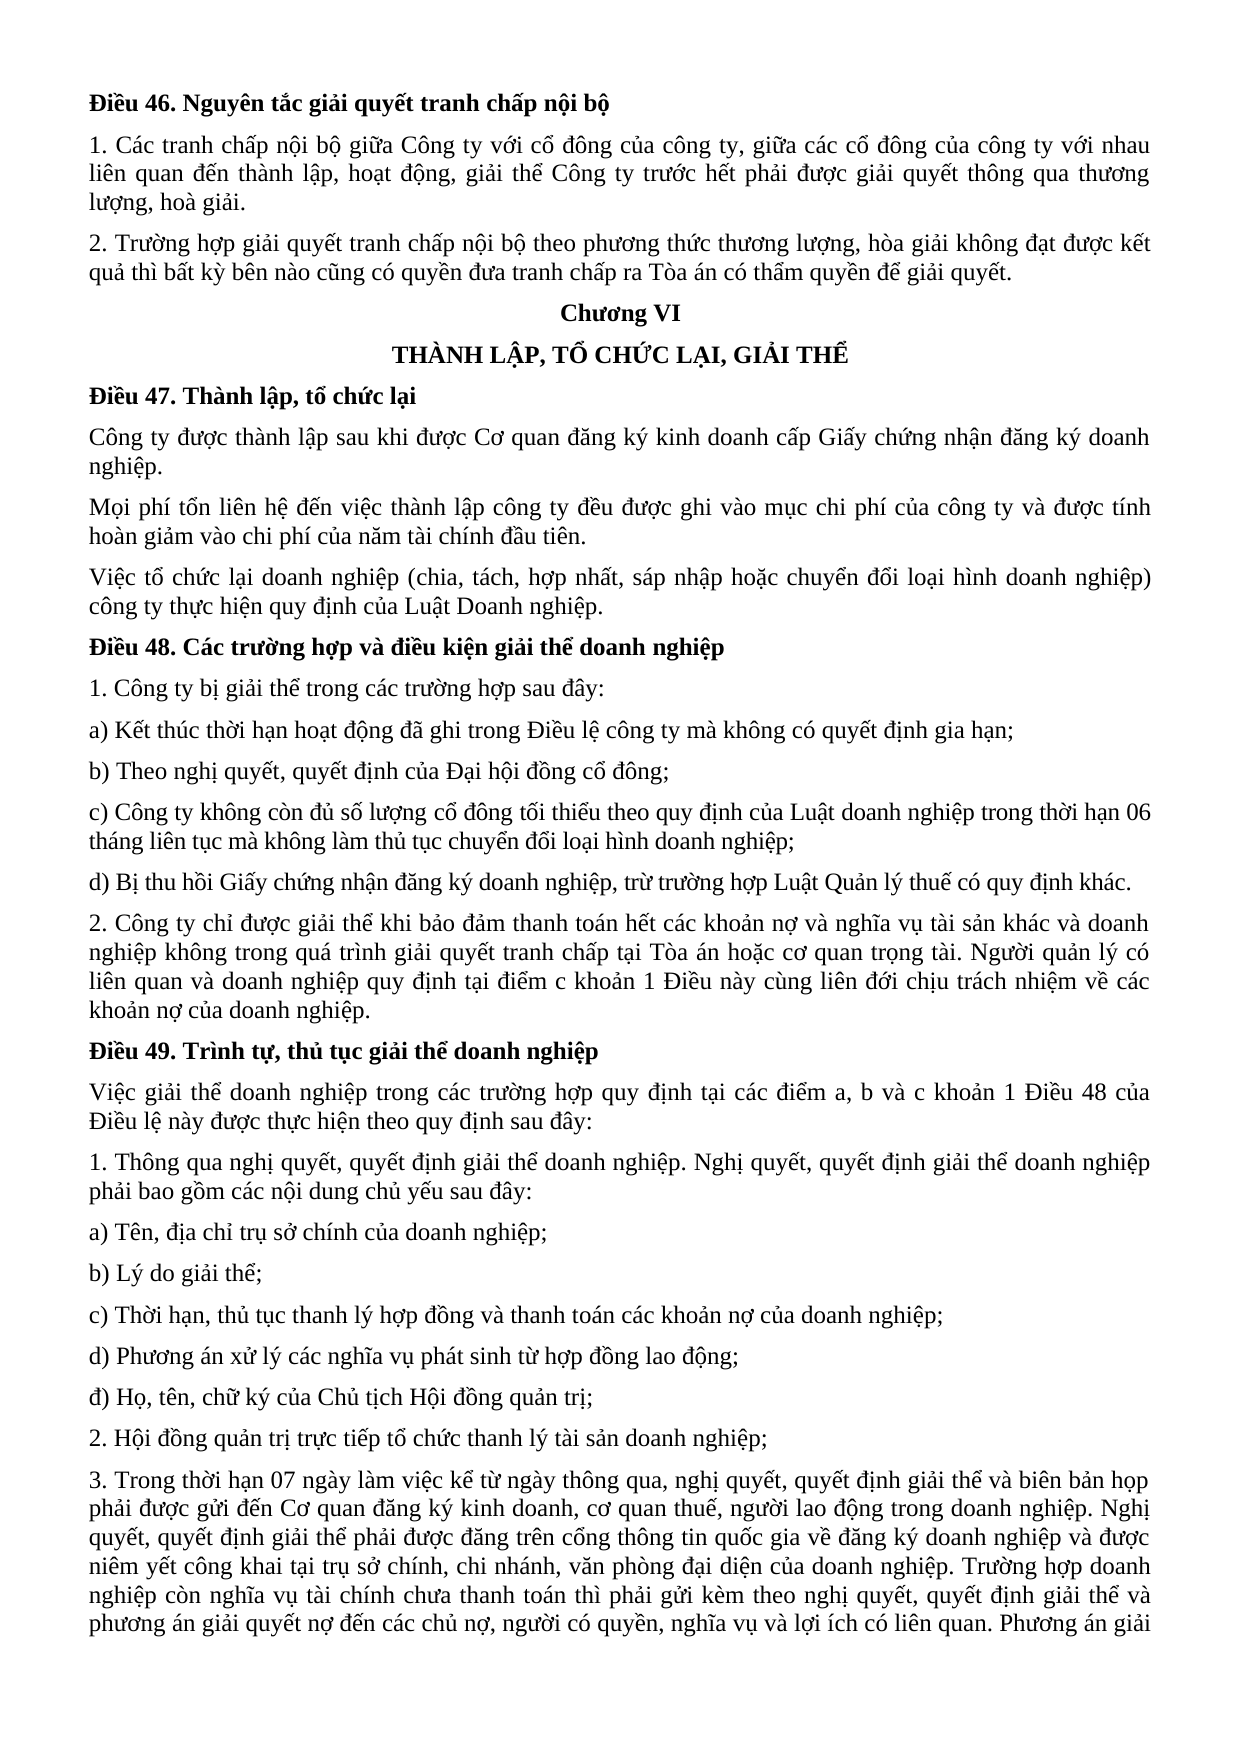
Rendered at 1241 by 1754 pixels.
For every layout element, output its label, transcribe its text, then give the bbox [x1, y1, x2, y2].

text 1. Thông qua nghị quyết, quyết định giải thể doanh nghiệp. Nghị quyết, quyết định giải thể doanh nghiệp phải bao gồm các nội dung chủ yếu sau đây: [89, 1147, 1152, 1205]
text 3. Trong thời hạn 07 ngày làm việc kể từ ngày thông qua, nghị quyết, quyết định giải thể và biên bản họp phải được gửi đến Cơ quan đăng ký kinh doanh, cơ quan thuế, người lao động trong doanh nghiệp. Nghị quyết, quyết định giải thể phải được đăng trên cổng thông tin quốc gia về đăng ký doanh nghiệp và được niêm yết công khai tại trụ sở chính, chi nhánh, văn phòng đại diện của doanh nghiệp. Trường hợp doanh nghiệp còn nghĩa vụ tài chính chưa thanh toán thì phải gửi kèm theo nghị quyết, quyết định giải thể và phương án giải quyết nợ đến các chủ nợ, người có quyền, nghĩa vụ và lợi ích có liên quan. Phương án giải [89, 1465, 1152, 1637]
text Việc tổ chức lại doanh nghiệp (chia, tách, hợp nhất, sáp nhập hoặc chuyển đổi loại hình doanh nghiệp) công ty thực hiện quy định của Luật Doanh nghiệp. [89, 562, 1152, 620]
text 2. Công ty chỉ được giải thể khi bảo đảm thanh toán hết các khoản nợ và nghĩa vụ tài sản khác và doanh nghiệp không trong quá trình giải quyết tranh chấp tại Tòa án hoặc cơ quan trọng tài. Người quản lý có liên quan và doanh nghiệp quy định tại điểm c khoản 1 Điều này cùng liên đới chịu trách nhiệm về các khoản nợ của doanh nghiệp. [89, 908, 1152, 1023]
text a) Kết thúc thời hạn hoạt động đã ghi trong Điều lệ công ty mà không có quyết định gia hạn; [89, 715, 1152, 743]
text c) Công ty không còn đủ số lượng cổ đông tối thiểu theo quy định của Luật doanh nghiệp trong thời hạn 06 tháng liên tục mà không làm thủ tục chuyển đổi loại hình doanh nghiệp; [89, 797, 1152, 855]
text đ) Họ, tên, chữ ký của Chủ tịch Hội đồng quản trị; [89, 1382, 1152, 1411]
text Công ty được thành lập sau khi được Cơ quan đăng ký kinh doanh cấp Giấy chứng nhận đăng ký doanh nghiệp. [89, 422, 1152, 480]
text c) Thời hạn, thủ tục thanh lý hợp đồng và thanh toán các khoản nợ của doanh nghiệp; [89, 1300, 1152, 1328]
subtitle Chương VI [89, 298, 1152, 327]
text b) Lý do giải thể; [89, 1258, 1152, 1287]
subtitle Điều 48. Các trường hợp và điều kiện giải thể doanh nghiệp [89, 632, 1152, 661]
text Mọi phí tổn liên hệ đến việc thành lập công ty đều được ghi vào mục chi phí của công ty và được tính hoàn giảm vào chi phí của năm tài chính đầu tiên. [89, 492, 1152, 550]
text b) Theo nghị quyết, quyết định của Đại hội đồng cổ đông; [89, 756, 1152, 785]
subtitle Điều 46. Nguyên tắc giải quyết tranh chấp nội bộ [89, 88, 1152, 117]
text Việc giải thể doanh nghiệp trong các trường hợp quy định tại các điểm a, b và c khoản 1 Điều 48 của Điều lệ này được thực hiện theo quy định sau đây: [89, 1077, 1152, 1135]
text 1. Các tranh chấp nội bộ giữa Công ty với cổ đông của công ty, giữa các cổ đông của công ty với nhau liên quan đến thành lập, hoạt động, giải thể Công ty trước hết phải được giải quyết thông qua thương lượng, hoà giải. [89, 130, 1152, 216]
text 1. Công ty bị giải thể trong các trường hợp sau đây: [89, 673, 1152, 702]
text 2. Hội đồng quản trị trực tiếp tổ chức thanh lý tài sản doanh nghiệp; [89, 1423, 1152, 1452]
text 2. Trường hợp giải quyết tranh chấp nội bộ theo phương thức thương lượng, hòa giải không đạt được kết quả thì bất kỳ bên nào cũng có quyền đưa tranh chấp ra Tòa án có thẩm quyền để giải quyết. [89, 228, 1152, 286]
text d) Bị thu hồi Giấy chứng nhận đăng ký doanh nghiệp, trừ trường hợp Luật Quản lý thuế có quy định khác. [89, 867, 1152, 896]
subtitle Điều 47. Thành lập, tổ chức lại [89, 381, 1152, 410]
text a) Tên, địa chỉ trụ sở chính của doanh nghiệp; [89, 1217, 1152, 1246]
subtitle THÀNH LẬP, TỔ CHỨC LẠI, GIẢI THỂ [89, 340, 1152, 368]
text d) Phương án xử lý các nghĩa vụ phát sinh từ hợp đồng lao động; [89, 1341, 1152, 1370]
subtitle Điều 49. Trình tự, thủ tục giải thể doanh nghiệp [89, 1036, 1152, 1065]
